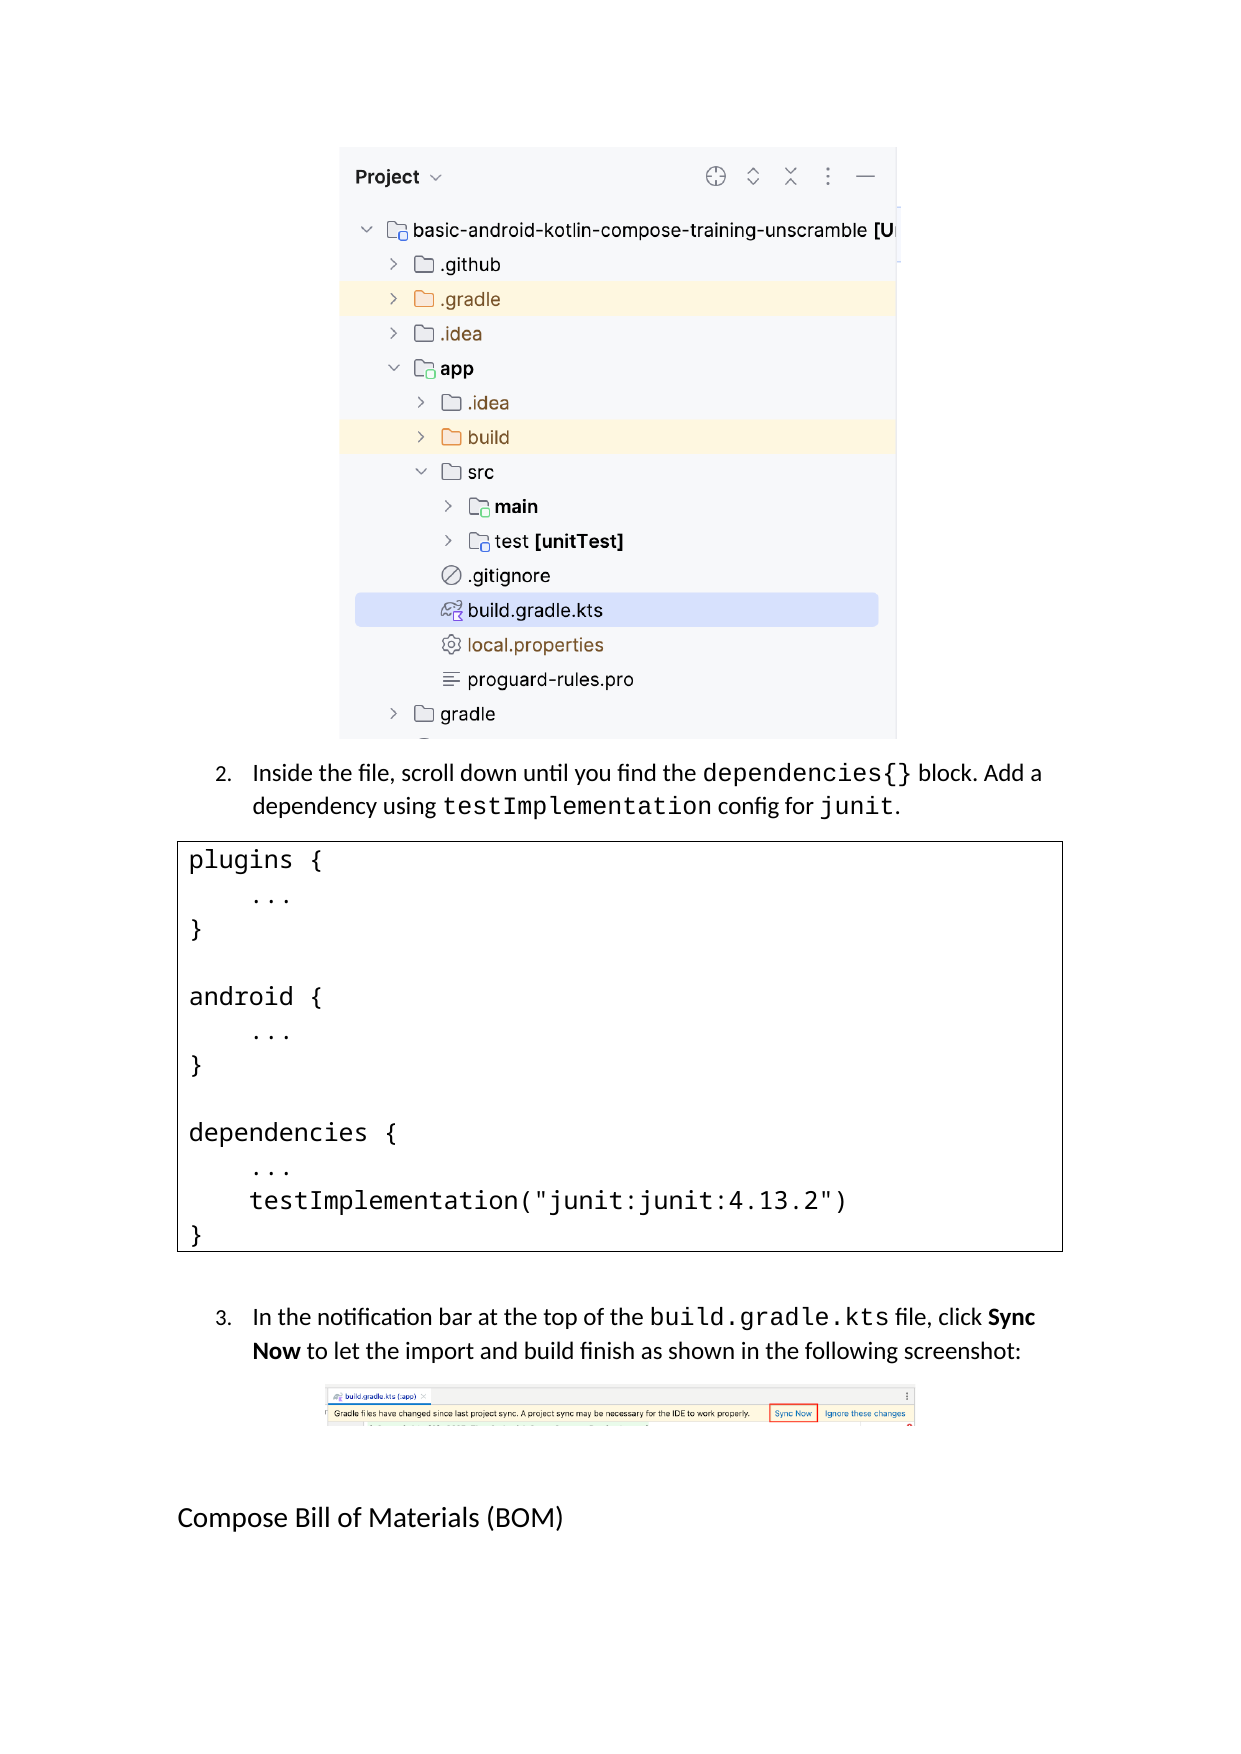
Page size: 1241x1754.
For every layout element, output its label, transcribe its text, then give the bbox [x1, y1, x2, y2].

list Inside the file, scroll down until you find the dependencies{} block. Add a dependency using testImplementation config for junit. [215, 757, 1063, 822]
table_header plugins { ... } android { ... } dependencies { ... testImplementation("junit:junit:4.13.2") } [178, 842, 1062, 1251]
list In the notification bar at the top of the build.gradle.kts file, click Sync Now to let the import and build finish as shown in the following screenshot: [215, 1301, 1063, 1366]
text Compose Bill of Materials (BOM) [177, 1499, 1063, 1534]
